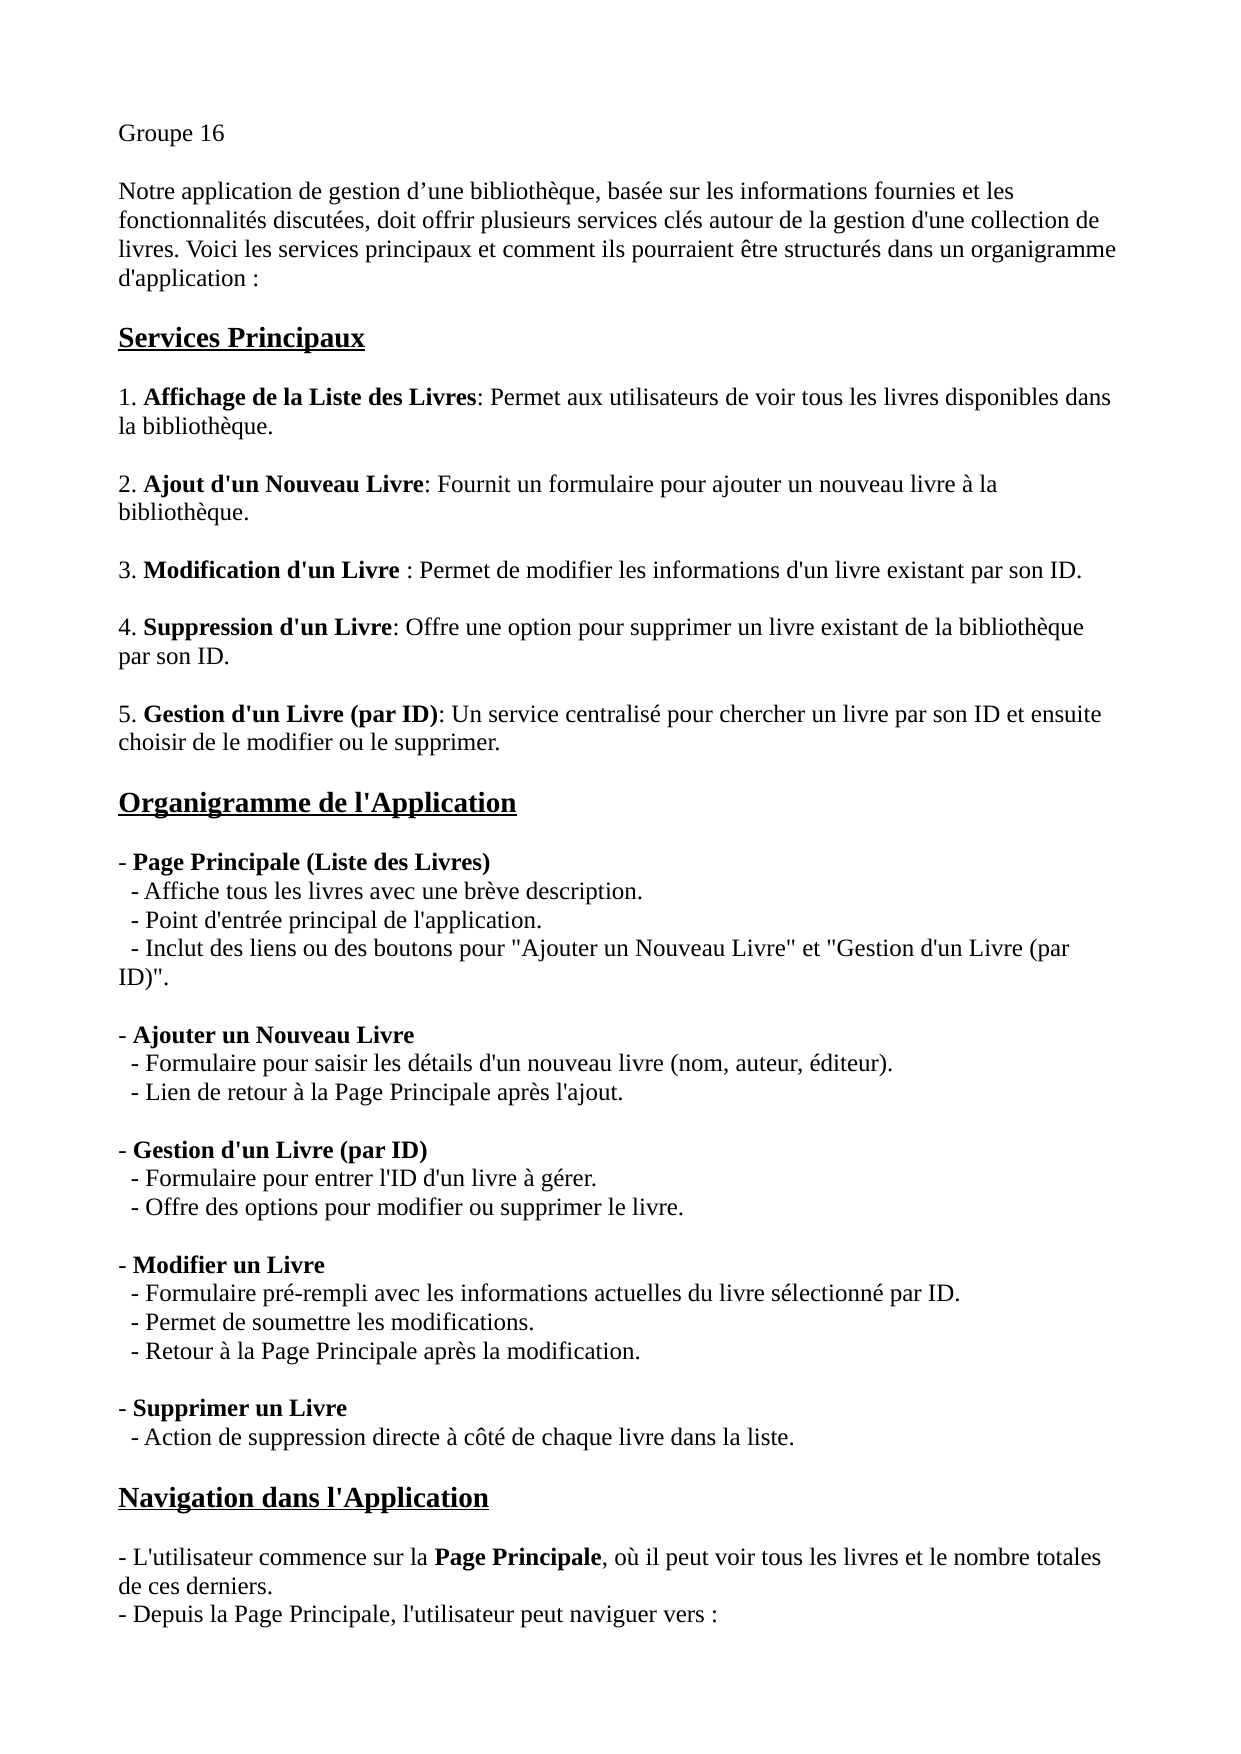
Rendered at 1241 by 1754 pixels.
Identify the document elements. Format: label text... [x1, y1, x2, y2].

text 5. Gestion d'un Livre (par ID): Un service centralisé pour chercher un livre par son ID et ensuite choisir de le modifier ou le supprimer. [118, 699, 1122, 756]
text Navigation dans l'Application [118, 1480, 1122, 1513]
text Notre application de gestion d’une bibliothèque, basée sur les informations fournies et les fonctionnalités discutées, doit offrir plusieurs services clés autour de la gestion d'une collection de livres. Voici les services principaux et comment ils pourraient être structurés dans un organigramme d'application : [118, 176, 1122, 291]
text - Page Principale (Liste des Livres) [118, 847, 1122, 876]
text - Depuis la Page Principale, l'utilisateur peut naviguer vers : [118, 1599, 1122, 1628]
text Organigramme de l'Application [118, 785, 1122, 818]
text - Formulaire pré-rempli avec les informations actuelles du livre sélectionné par ID. [118, 1278, 1122, 1307]
text - Action de suppression directe à côté de chaque livre dans la liste. [118, 1422, 1122, 1451]
text 4. Suppression d'un Livre: Offre une option pour supprimer un livre existant de la bibliothèque par son ID. [118, 612, 1122, 670]
text - Modifier un Livre [118, 1250, 1122, 1278]
text - Lien de retour à la Page Principale après l'ajout. [118, 1077, 1122, 1106]
text - Point d'entrée principal de l'application. [118, 905, 1122, 933]
text - Affiche tous les livres avec une brève description. [118, 876, 1122, 905]
text 1. Affichage de la Liste des Livres: Permet aux utilisateurs de voir tous les livres disponibles dans la bibliothèque. [118, 382, 1122, 440]
text - Inclut des liens ou des boutons pour "Ajouter un Nouveau Livre" et "Gestion d'un Livre (par ID)". [118, 933, 1122, 991]
text - Supprimer un Livre [118, 1393, 1122, 1422]
text - L'utilisateur commence sur la Page Principale, où il peut voir tous les livres et le nombre totales de ces derniers. [118, 1542, 1122, 1599]
text - Gestion d'un Livre (par ID) [118, 1135, 1122, 1163]
text Services Principaux [118, 320, 1122, 354]
text - Retour à la Page Principale après la modification. [118, 1336, 1122, 1365]
text - Permet de soumettre les modifications. [118, 1307, 1122, 1336]
text - Formulaire pour entrer l'ID d'un livre à gérer. [118, 1163, 1122, 1192]
text - Formulaire pour saisir les détails d'un nouveau livre (nom, auteur, éditeur). [118, 1048, 1122, 1077]
text 2. Ajout d'un Nouveau Livre: Fournit un formulaire pour ajouter un nouveau livre à la bibliothèque. [118, 469, 1122, 526]
text 3. Modification d'un Livre : Permet de modifier les informations d'un livre existant par son ID. [118, 555, 1122, 584]
text - Ajouter un Nouveau Livre [118, 1020, 1122, 1048]
text - Offre des options pour modifier ou supprimer le livre. [118, 1192, 1122, 1221]
